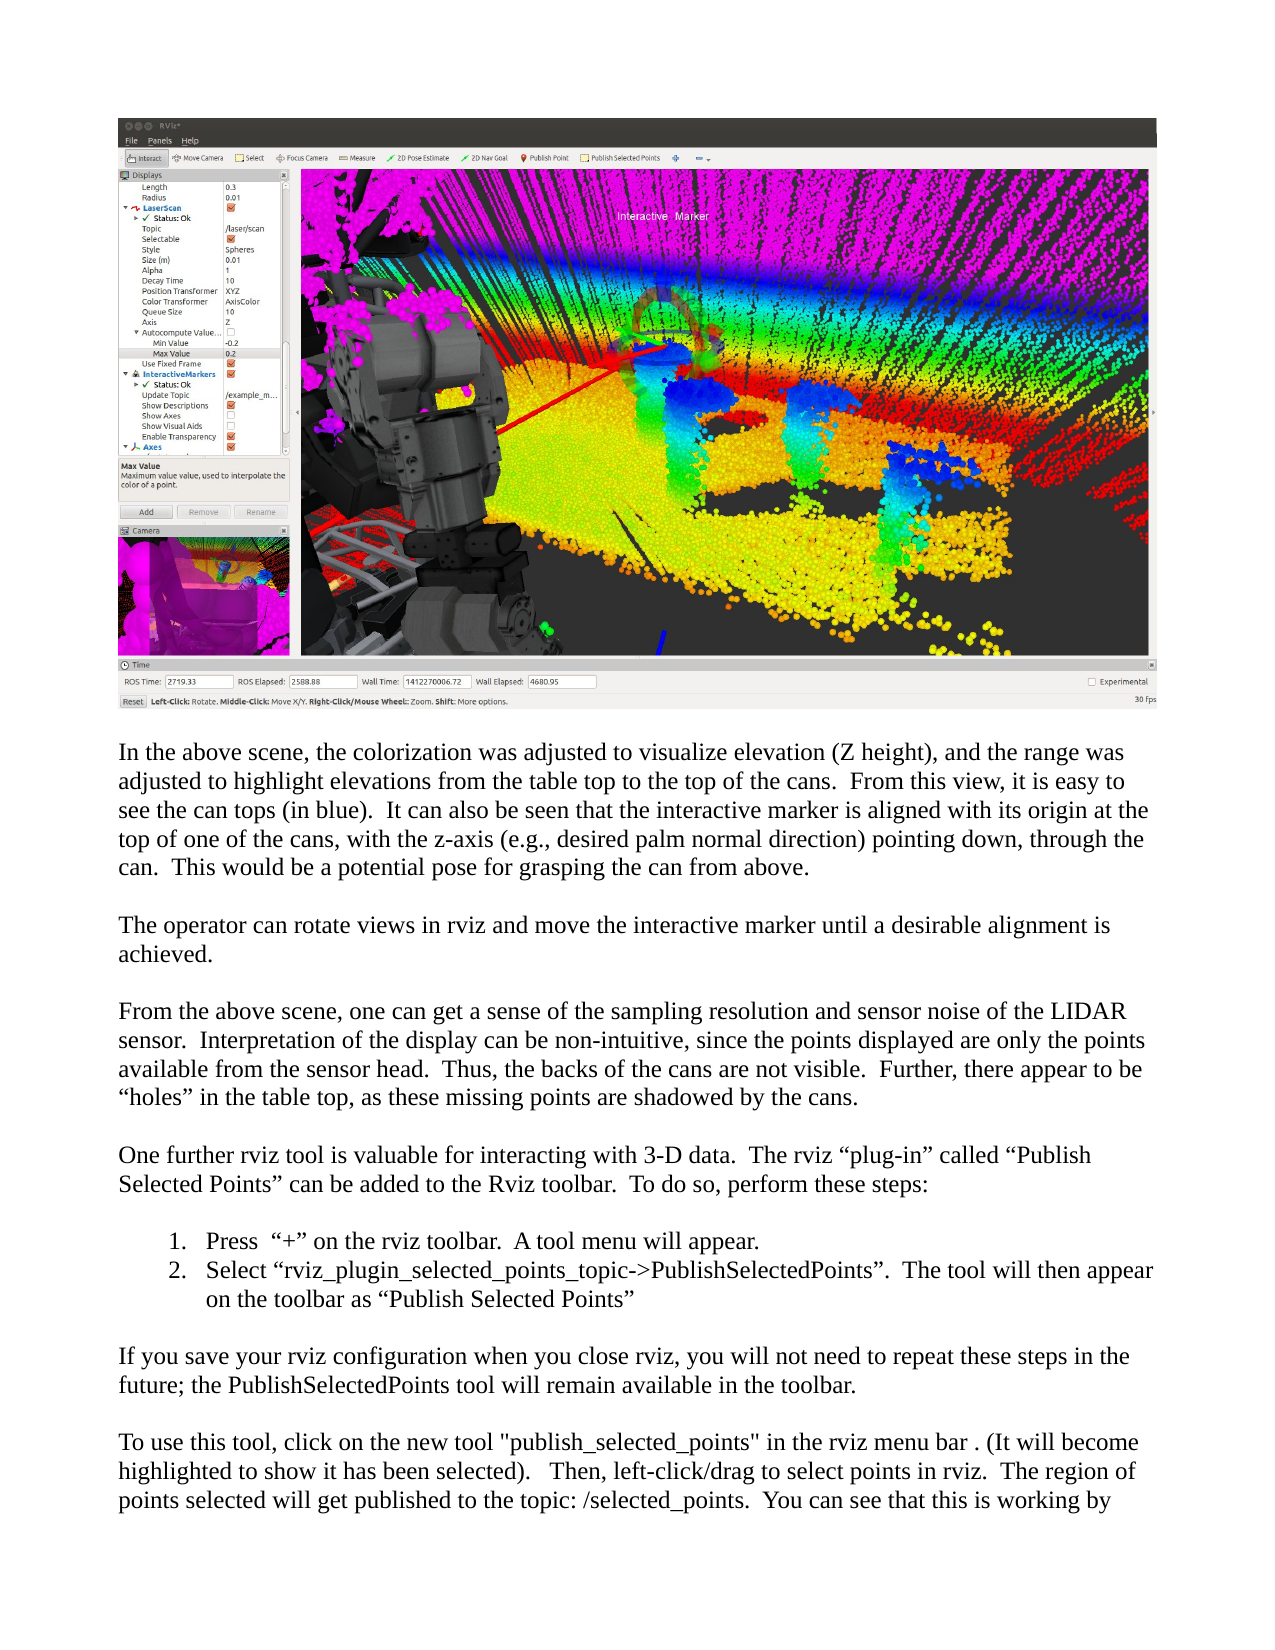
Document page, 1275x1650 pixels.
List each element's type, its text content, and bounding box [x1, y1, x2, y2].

picture [118, 118, 1157, 709]
text From the above scene, one can get a sense of the sampling resolution and sensor noise of the LIDAR sensor. Interpretation of the display can be non-intuitive, since the points displayed are only the points available from the sensor head. Thus, the backs of the cans are not visible. Further, there appear to be “holes” in the table top, as these missing points are shadowed by the cans. [118, 996, 1157, 1111]
text In the above scene, the colorization was adjusted to visualize elevation (Z height), and the range was adjusted to highlight elevations from the table top to the top of the cans. From this view, it is easy to see the can tops (in blue). It can also be seen that the interactive marker is aligned with its origin at the top of one of the cans, with the z-axis (e.g., desired palm normal direction) pointing down, through the can. This would be a potential pose for grasping the can from above. [118, 737, 1157, 881]
list Press “+” on the rviz toolbar. A tool menu will appear. [168, 1226, 1157, 1255]
text The operator can rotate views in rviz and move the interactive marker until a desirable alignment is achieved. [118, 910, 1157, 967]
list Select “rviz_plugin_selected_points_topic->PublishSelectedPoints”. The tool will then appear on the toolbar as “Publish Selected Points” [168, 1255, 1157, 1312]
text To use this tool, click on the new tool "publish_selected_points" in the rviz menu bar . (It will become highlighted to show it has been selected). Then, left-click/drag to select points in rviz. The region of points selected will get published to the topic: /selected_points. You can see that this is working by [118, 1427, 1157, 1514]
text If you save your rviz configuration when you close rviz, you will not need to repeat these steps in the future; the PublishSelectedPoints tool will remain available in the toolbar. [118, 1341, 1157, 1399]
text One further rviz tool is valuable for interacting with 3-D data. The rviz “plug-in” called “Publish Selected Points” can be added to the Rviz toolbar. To do so, perform these steps: [118, 1140, 1157, 1197]
